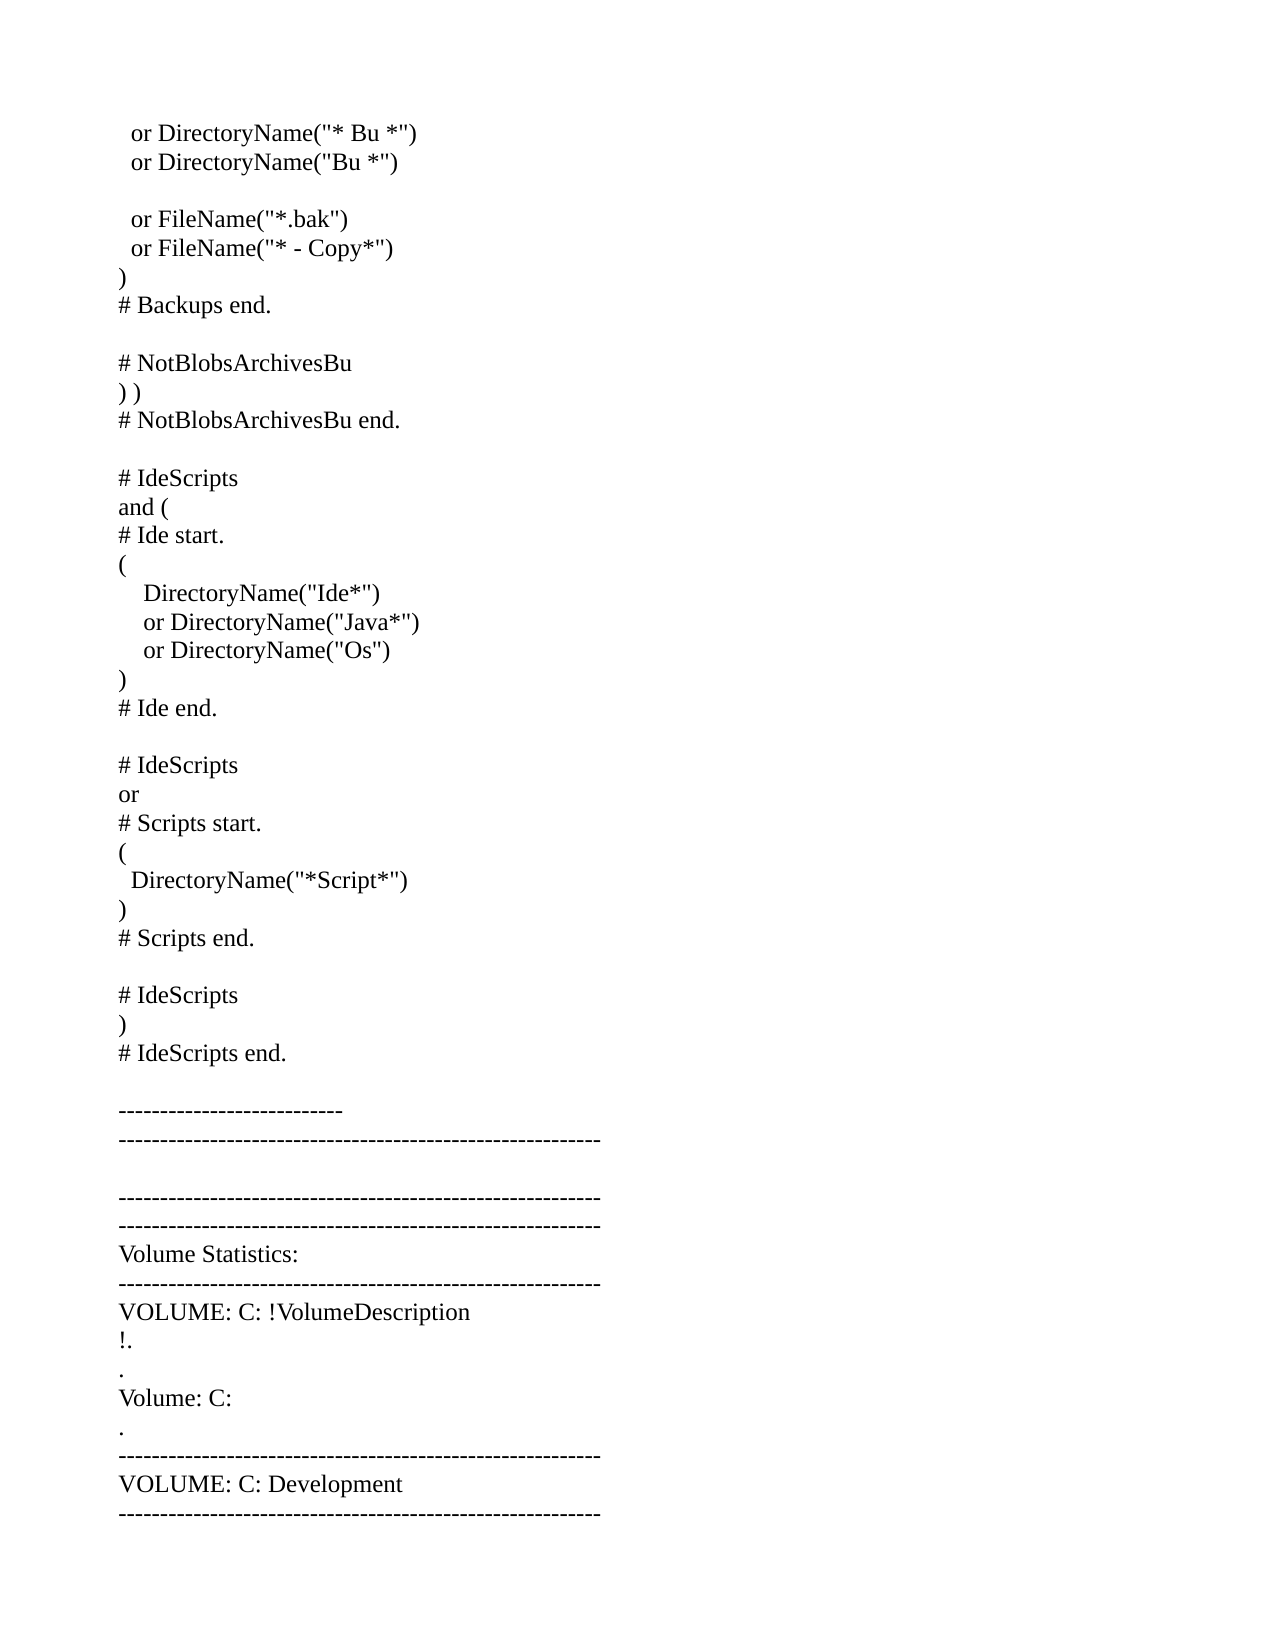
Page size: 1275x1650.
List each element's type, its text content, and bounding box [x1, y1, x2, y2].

text # IdeScripts [118, 463, 1157, 492]
text --------------------------- [118, 1096, 1157, 1124]
text # IdeScripts end. [118, 1038, 1157, 1067]
text or DirectoryName("Bu *") [118, 147, 1157, 176]
text # NotBlobsArchivesBu [118, 348, 1157, 377]
text or DirectoryName("Java*") [118, 607, 1157, 636]
text DirectoryName("Ide*") [118, 578, 1157, 607]
text ) [118, 1009, 1157, 1038]
text ) [118, 664, 1157, 693]
text ---------------------------------------------------------- [118, 1441, 1157, 1469]
text # Ide end. [118, 693, 1157, 722]
text # NotBlobsArchivesBu end. [118, 406, 1157, 434]
text . [118, 1354, 1157, 1383]
text or FileName("* - Copy*") [118, 233, 1157, 262]
text ) [118, 262, 1157, 291]
text . [118, 1412, 1157, 1441]
text or DirectoryName("Os") [118, 636, 1157, 664]
text ---------------------------------------------------------- [118, 1498, 1157, 1527]
text # Ide start. [118, 521, 1157, 549]
text or DirectoryName("* Bu *") [118, 118, 1157, 147]
text VOLUME: C: !VolumeDescription [118, 1297, 1157, 1326]
text ---------------------------------------------------------- [118, 1211, 1157, 1239]
text ---------------------------------------------------------- [118, 1268, 1157, 1297]
text ---------------------------------------------------------- [118, 1124, 1157, 1153]
text ) ) [118, 377, 1157, 406]
text or FileName("*.bak") [118, 204, 1157, 233]
text DirectoryName("*Script*") [118, 866, 1157, 894]
text # Backups end. [118, 291, 1157, 319]
text # Scripts end. [118, 923, 1157, 952]
text Volume Statistics: [118, 1239, 1157, 1268]
text or [118, 779, 1157, 808]
text # IdeScripts [118, 981, 1157, 1009]
text and ( [118, 492, 1157, 521]
text # IdeScripts [118, 751, 1157, 779]
text ( [118, 549, 1157, 578]
text !. [118, 1326, 1157, 1354]
text Volume: C: [118, 1383, 1157, 1412]
text ( [118, 837, 1157, 866]
text ---------------------------------------------------------- [118, 1182, 1157, 1211]
text # Scripts start. [118, 808, 1157, 837]
text ) [118, 894, 1157, 923]
text VOLUME: C: Development [118, 1469, 1157, 1498]
